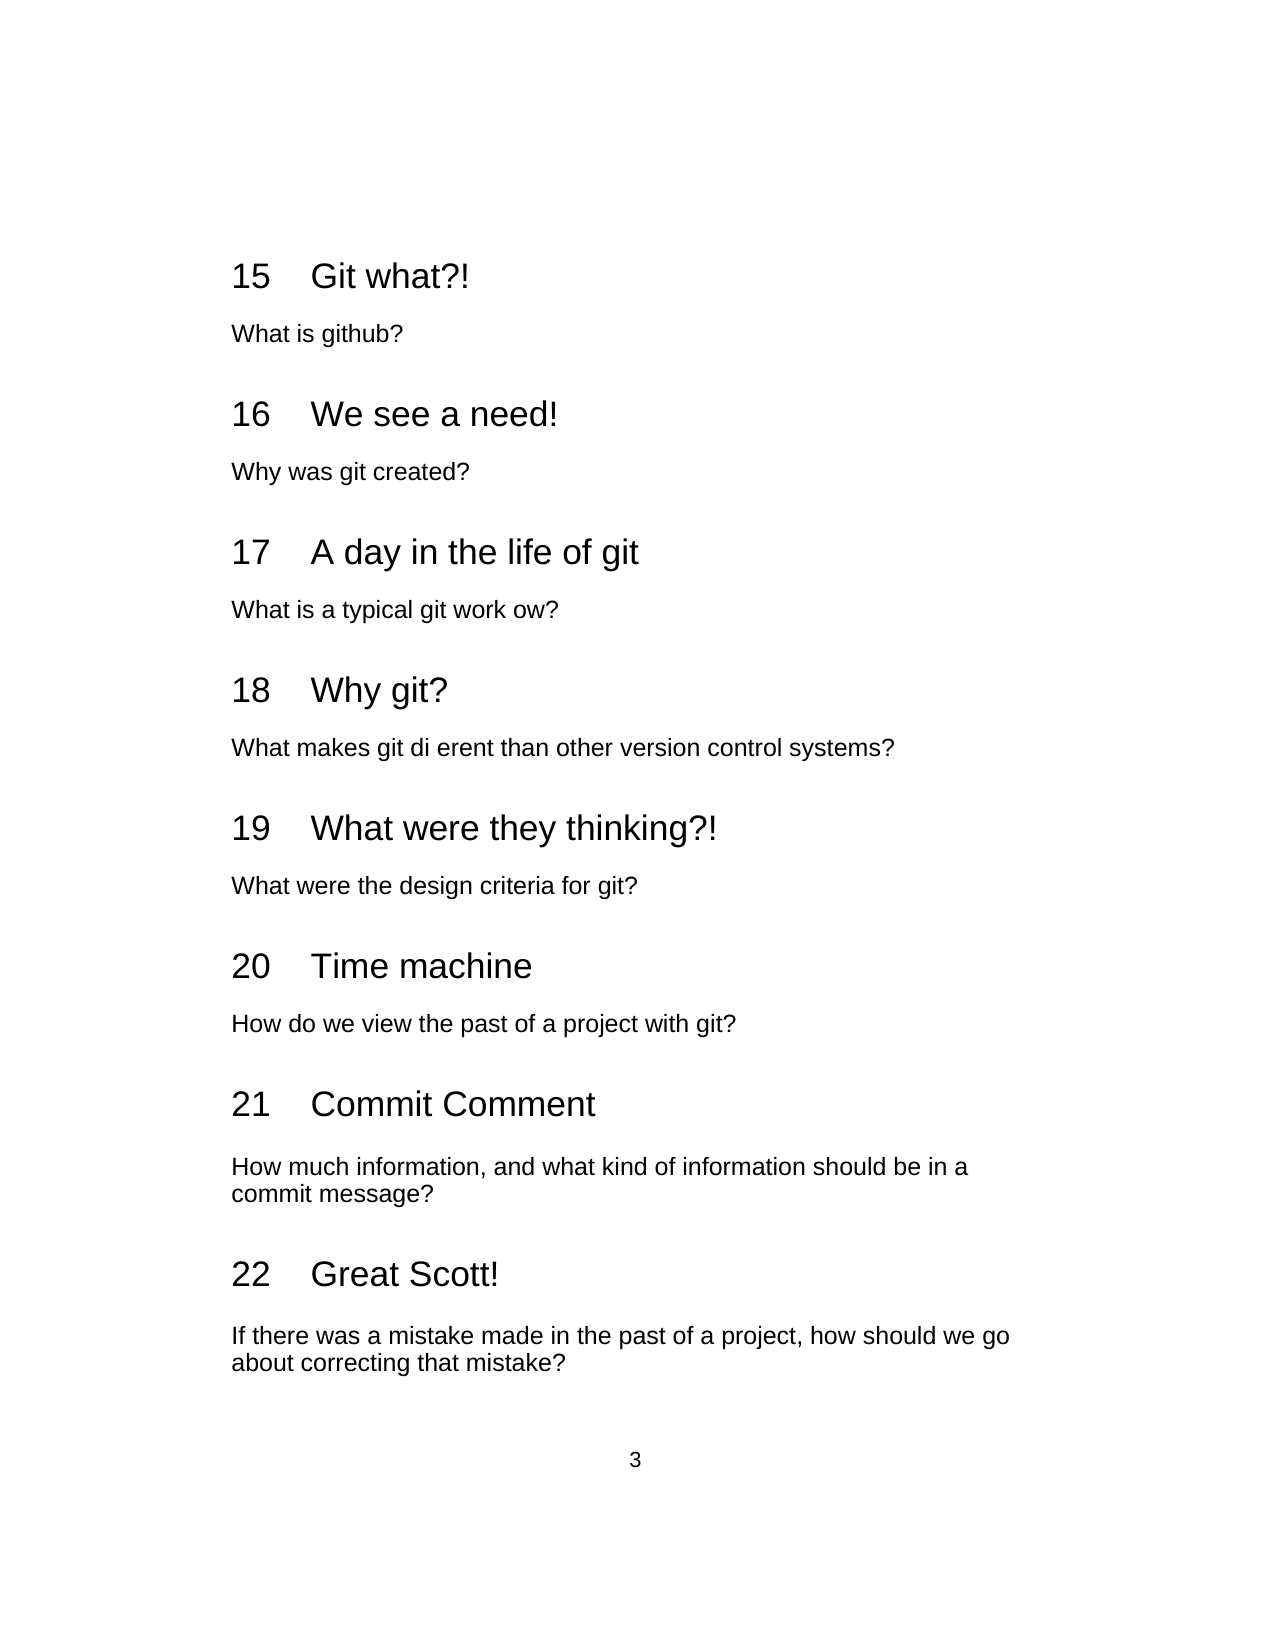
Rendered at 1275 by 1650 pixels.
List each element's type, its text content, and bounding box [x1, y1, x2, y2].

text If there was a mistake made in the past of a project, how should we go about correcting that mistake? [231, 1321, 1039, 1377]
text How do we view the past of a project with git? [231, 1009, 1039, 1038]
text What is a typical git work ow? [231, 595, 1039, 624]
text 18 Why git? [231, 669, 1039, 710]
text 16 We see a need! [231, 393, 1039, 434]
text 21 Commit Comment [231, 1083, 1039, 1124]
text 22 Great Scott! [231, 1253, 1039, 1293]
text 19 What were they thinking?! [231, 807, 1039, 848]
text 15 Git what?! [231, 255, 1039, 296]
text Why was git created? [231, 457, 1039, 486]
text 3 [629, 1447, 642, 1472]
text What makes git di erent than other version control systems? [231, 733, 1039, 762]
text How much information, and what kind of information should be in a commit message? [231, 1151, 1039, 1208]
text 20 Time machine [231, 945, 1039, 986]
text 17 A day in the life of git [231, 531, 1039, 572]
text What is github? [231, 319, 1039, 348]
text What were the design criteria for git? [231, 871, 1039, 900]
